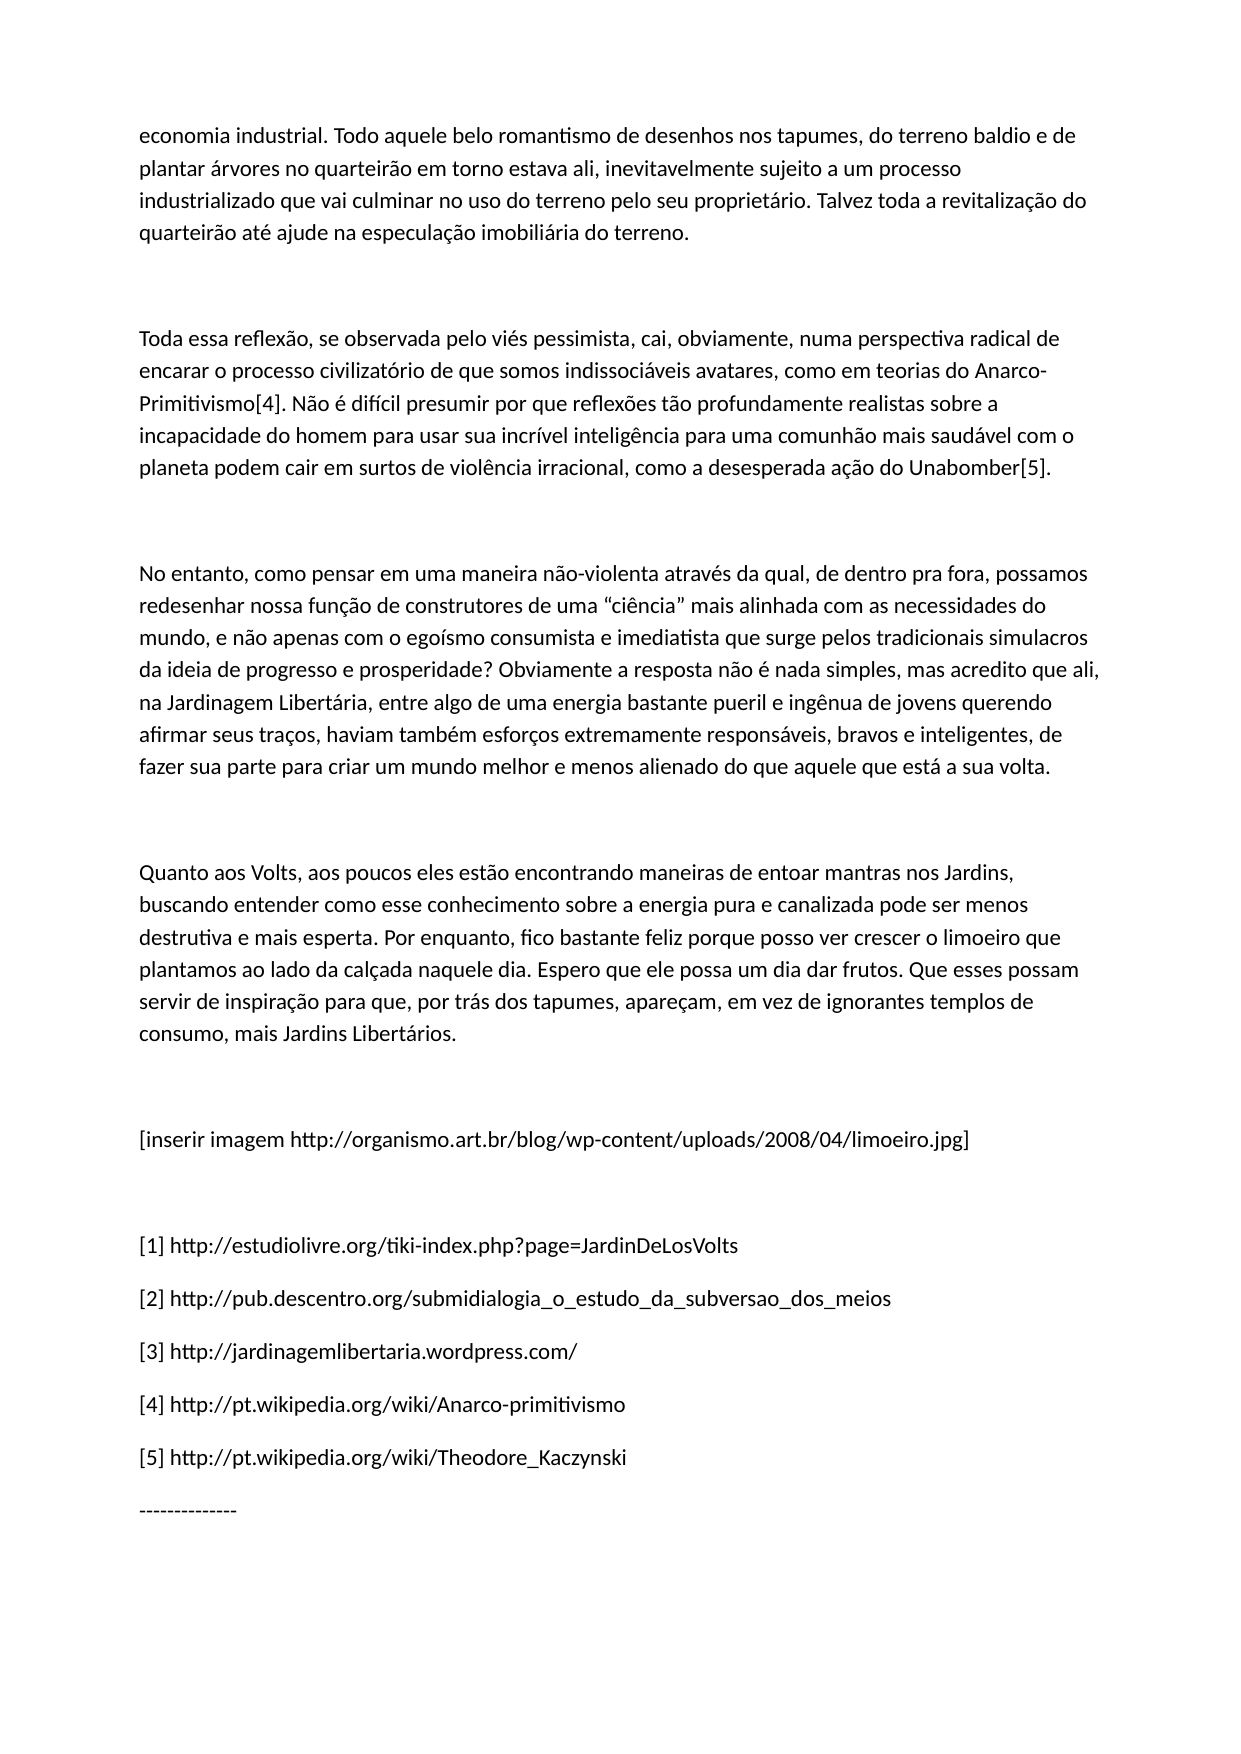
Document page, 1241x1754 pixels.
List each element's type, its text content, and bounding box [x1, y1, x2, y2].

text [3] http://jardinagemlibertaria.wordpress.com/ [139, 1337, 1101, 1365]
text [1] http://estudiolivre.org/tiki-index.php?page=JardinDeLosVolts [139, 1231, 1101, 1259]
text -------------- [139, 1496, 1101, 1524]
text [4] http://pt.wikipedia.org/wiki/Anarco-primitivismo [139, 1390, 1101, 1418]
text economia industrial. Todo aquele belo romantismo de desenhos nos tapumes, do terreno baldio e de plantar árvores no quarteirão em torno estava ali, inevitavelmente sujeito a um processo industrializado que vai culminar no uso do terreno pelo seu proprietário. Talvez toda a revitalização do quarteirão até ajude na especulação imobiliária do terreno. [139, 122, 1101, 246]
text [inserir imagem http://organismo.art.br/blog/wp-content/uploads/2008/04/limoeiro.jpg] [139, 1125, 1101, 1153]
text [5] http://pt.wikipedia.org/wiki/Theodore_Kaczynski [139, 1443, 1101, 1471]
text Quanto aos Volts, aos poucos eles estão encontrando maneiras de entoar mantras nos Jardins, buscando entender como esse conhecimento sobre a energia pura e canalizada pode ser menos destrutiva e mais esperta. Por enquanto, fico bastante feliz porque posso ver crescer o limoeiro que plantamos ao lado da calçada naquele dia. Espero que ele possa um dia dar frutos. Que esses possam servir de inspiração para que, por trás dos tapumes, apareçam, em vez de ignorantes templos de consumo, mais Jardins Libertários. [139, 858, 1101, 1047]
text Toda essa reflexão, se observada pelo viés pessimista, cai, obviamente, numa perspectiva radical de encarar o processo civilizatório de que somos indissociáveis avatares, como em teorias do Anarco-Primitivismo[4]. Não é difícil presumir por que reflexões tão profundamente realistas sobre a incapacidade do homem para usar sua incrível inteligência para uma comunhão mais saudável com o planeta podem cair em surtos de violência irracional, como a desesperada ação do Unabomber[5]. [139, 324, 1101, 481]
text No entanto, como pensar em uma maneira não-violenta através da qual, de dentro pra fora, possamos redesenhar nossa função de construtores de uma “ciência” mais alinhada com as necessidades do mundo, e não apenas com o egoísmo consumista e imediatista que surge pelos tradicionais simulacros da ideia de progresso e prosperidade? Obviamente a resposta não é nada simples, mas acredito que ali, na Jardinagem Libertária, entre algo de uma energia bastante pueril e ingênua de jovens querendo afirmar seus traços, haviam também esforços extremamente responsáveis, bravos e inteligentes, de fazer sua parte para criar um mundo melhor e menos alienado do que aquele que está a sua volta. [139, 559, 1101, 780]
text [2] http://pub.descentro.org/submidialogia_o_estudo_da_subversao_dos_meios [139, 1284, 1101, 1312]
